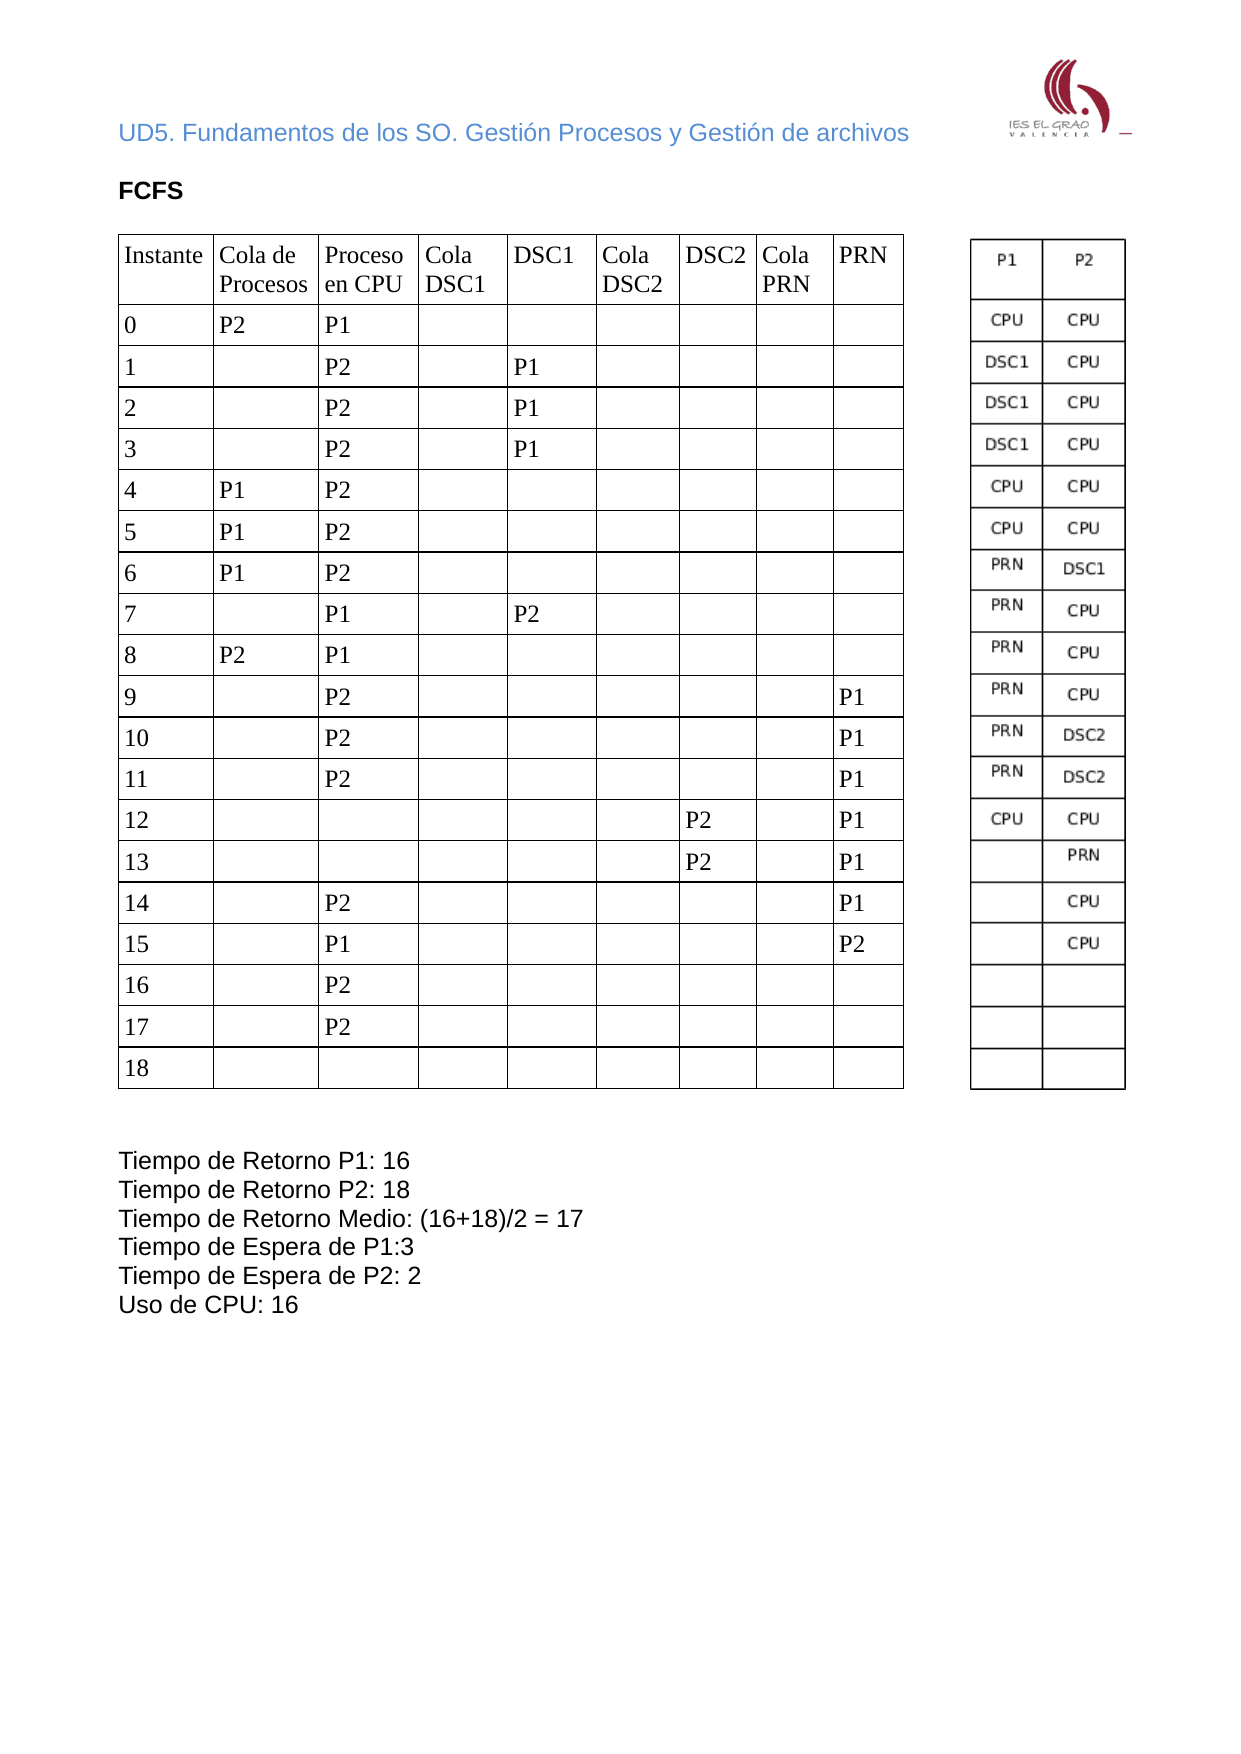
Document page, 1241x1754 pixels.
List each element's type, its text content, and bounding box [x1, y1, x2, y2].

table_cell P2 [319, 346, 418, 386]
table_cell [597, 388, 679, 428]
table_cell P1 [834, 800, 903, 840]
table_cell [680, 305, 756, 345]
table_cell [214, 841, 318, 881]
table_cell [214, 924, 318, 964]
table_cell P1 [508, 346, 596, 386]
table_cell P2 [319, 883, 418, 923]
table_cell [834, 346, 903, 386]
table_cell 14 [119, 883, 213, 923]
table_cell [680, 924, 756, 964]
table_cell [757, 429, 833, 469]
text Tiempo de Espera de P1:3 [118, 1232, 1122, 1261]
table_cell 18 [119, 1048, 213, 1088]
table_cell [214, 676, 318, 716]
table_cell [214, 1048, 318, 1088]
table_cell [680, 553, 756, 593]
table_cell [597, 1048, 679, 1088]
picture [970, 237, 1126, 1090]
table_cell [834, 553, 903, 593]
table_cell [757, 965, 833, 1005]
table_cell [419, 346, 507, 386]
table_cell [757, 841, 833, 881]
table_cell [834, 965, 903, 1005]
table_cell [757, 594, 833, 634]
table_cell [508, 470, 596, 510]
table_cell [680, 346, 756, 386]
table_cell [214, 346, 318, 386]
table_cell [757, 883, 833, 923]
table_cell P1 [508, 388, 596, 428]
table_cell P2 [319, 759, 418, 799]
table_cell [680, 1006, 756, 1046]
table_cell P1 [319, 635, 418, 675]
table_cell [834, 1006, 903, 1046]
table_cell [757, 676, 833, 716]
table_cell [419, 759, 507, 799]
table_cell 4 [119, 470, 213, 510]
table_cell P2 [214, 305, 318, 345]
table_cell 17 [119, 1006, 213, 1046]
table_cell [834, 388, 903, 428]
table_cell P1 [319, 594, 418, 634]
table_cell [680, 965, 756, 1005]
table_cell [680, 759, 756, 799]
table_cell [419, 1048, 507, 1088]
table_cell [508, 553, 596, 593]
table_cell 1 [119, 346, 213, 386]
table_cell P2 [508, 594, 596, 634]
table_cell 11 [119, 759, 213, 799]
table_cell [597, 511, 679, 551]
table_cell [508, 305, 596, 345]
table_cell P1 [214, 470, 318, 510]
table_header DSC2 [680, 235, 756, 304]
table_cell [680, 1048, 756, 1088]
table_cell [834, 1048, 903, 1088]
table_cell [419, 388, 507, 428]
table_cell 10 [119, 718, 213, 758]
table_cell P2 [319, 429, 418, 469]
table_cell [597, 924, 679, 964]
table_header Proceso en CPU [319, 235, 418, 304]
table_cell [508, 635, 596, 675]
table_cell P2 [319, 388, 418, 428]
table_cell [834, 594, 903, 634]
table_cell P2 [319, 1006, 418, 1046]
table_cell [508, 1006, 596, 1046]
table_cell [214, 429, 318, 469]
table_cell [680, 676, 756, 716]
table_cell [419, 429, 507, 469]
table_cell [214, 388, 318, 428]
table_cell 9 [119, 676, 213, 716]
table_cell [834, 470, 903, 510]
table_cell [214, 759, 318, 799]
table_cell [597, 883, 679, 923]
table_cell [757, 511, 833, 551]
table_cell 13 [119, 841, 213, 881]
table_cell P1 [508, 429, 596, 469]
table_cell [319, 800, 418, 840]
table_cell [508, 1048, 596, 1088]
text Tiempo de Espera de P2: 2 [118, 1261, 1122, 1290]
table_cell [508, 800, 596, 840]
table_cell [508, 883, 596, 923]
table_cell [508, 841, 596, 881]
table_cell [757, 800, 833, 840]
table_cell 15 [119, 924, 213, 964]
table_cell [680, 594, 756, 634]
table_cell P2 [319, 511, 418, 551]
table_cell [834, 511, 903, 551]
table_cell [319, 1048, 418, 1088]
table_cell [680, 635, 756, 675]
table_cell P2 [319, 718, 418, 758]
table_cell 8 [119, 635, 213, 675]
table_cell P2 [319, 676, 418, 716]
table_cell P1 [834, 718, 903, 758]
table_cell 6 [119, 553, 213, 593]
table_cell [597, 718, 679, 758]
table_cell P1 [834, 676, 903, 716]
table_cell [214, 718, 318, 758]
table_cell [419, 305, 507, 345]
table_cell [680, 429, 756, 469]
table_cell [757, 1006, 833, 1046]
table_cell [834, 305, 903, 345]
table_cell [757, 718, 833, 758]
table_cell P1 [834, 883, 903, 923]
table_cell [214, 594, 318, 634]
table_cell [214, 965, 318, 1005]
table_cell [757, 553, 833, 593]
table_cell P2 [319, 553, 418, 593]
table_header Instante [119, 235, 213, 304]
table_cell P2 [680, 841, 756, 881]
table_cell [419, 594, 507, 634]
table_header PRN [834, 235, 903, 304]
table_header DSC1 [508, 235, 596, 304]
text Uso de CPU: 16 [118, 1290, 1122, 1319]
table_cell [597, 800, 679, 840]
table_cell [508, 718, 596, 758]
table_cell [419, 1006, 507, 1046]
table_cell [508, 759, 596, 799]
table_cell [597, 553, 679, 593]
table_cell 16 [119, 965, 213, 1005]
table_cell 2 [119, 388, 213, 428]
table_cell 12 [119, 800, 213, 840]
table_cell [419, 553, 507, 593]
table_cell P1 [319, 924, 418, 964]
table_cell [597, 965, 679, 1005]
table_cell 0 [119, 305, 213, 345]
text Tiempo de Retorno P1: 16 [118, 1146, 1122, 1175]
table_cell P1 [834, 759, 903, 799]
table_cell [597, 841, 679, 881]
table_cell [419, 841, 507, 881]
table_cell [757, 759, 833, 799]
table_cell [757, 470, 833, 510]
table_cell [597, 346, 679, 386]
table_cell [757, 346, 833, 386]
table_cell [419, 676, 507, 716]
table_cell [597, 676, 679, 716]
table_cell P2 [214, 635, 318, 675]
table_cell [597, 305, 679, 345]
table_header Cola DSC2 [597, 235, 679, 304]
table_cell [680, 511, 756, 551]
table_cell [757, 305, 833, 345]
table_cell [597, 470, 679, 510]
table_cell [757, 388, 833, 428]
table_cell P1 [834, 841, 903, 881]
table_cell [680, 388, 756, 428]
table_cell [419, 965, 507, 1005]
table_cell P1 [319, 305, 418, 345]
table_cell [680, 718, 756, 758]
table_cell [834, 635, 903, 675]
table_cell P2 [319, 470, 418, 510]
table_cell [419, 470, 507, 510]
table_cell [419, 635, 507, 675]
table_cell [597, 759, 679, 799]
table_cell [214, 883, 318, 923]
table_cell [508, 676, 596, 716]
picture [1009, 59, 1133, 139]
table_cell [214, 800, 318, 840]
table_cell [757, 924, 833, 964]
table_cell P2 [680, 800, 756, 840]
text Tiempo de Retorno P2: 18 [118, 1175, 1122, 1204]
table_cell [508, 924, 596, 964]
table_cell [597, 429, 679, 469]
table_cell [419, 511, 507, 551]
text FCFS [118, 176, 1122, 205]
table_cell P2 [319, 965, 418, 1005]
table_cell [419, 883, 507, 923]
table_cell 7 [119, 594, 213, 634]
table_cell P1 [214, 553, 318, 593]
text Tiempo de Retorno Medio: (16+18)/2 = 17 [118, 1204, 1122, 1232]
table_cell [419, 800, 507, 840]
table_cell [597, 635, 679, 675]
table_cell [757, 1048, 833, 1088]
table_cell [757, 635, 833, 675]
table_cell [597, 1006, 679, 1046]
table_cell [680, 470, 756, 510]
table_cell [419, 924, 507, 964]
table_cell 5 [119, 511, 213, 551]
table_cell P2 [834, 924, 903, 964]
table_header Cola DSC1 [419, 235, 507, 304]
table_cell [597, 594, 679, 634]
table_cell [319, 841, 418, 881]
table_header Cola de Procesos [214, 235, 318, 304]
table_cell [419, 718, 507, 758]
table_cell [214, 1006, 318, 1046]
table_cell [680, 883, 756, 923]
table_cell [834, 429, 903, 469]
table_cell 3 [119, 429, 213, 469]
table_cell P1 [214, 511, 318, 551]
table_header Cola PRN [757, 235, 833, 304]
table_cell [508, 511, 596, 551]
table_cell [508, 965, 596, 1005]
